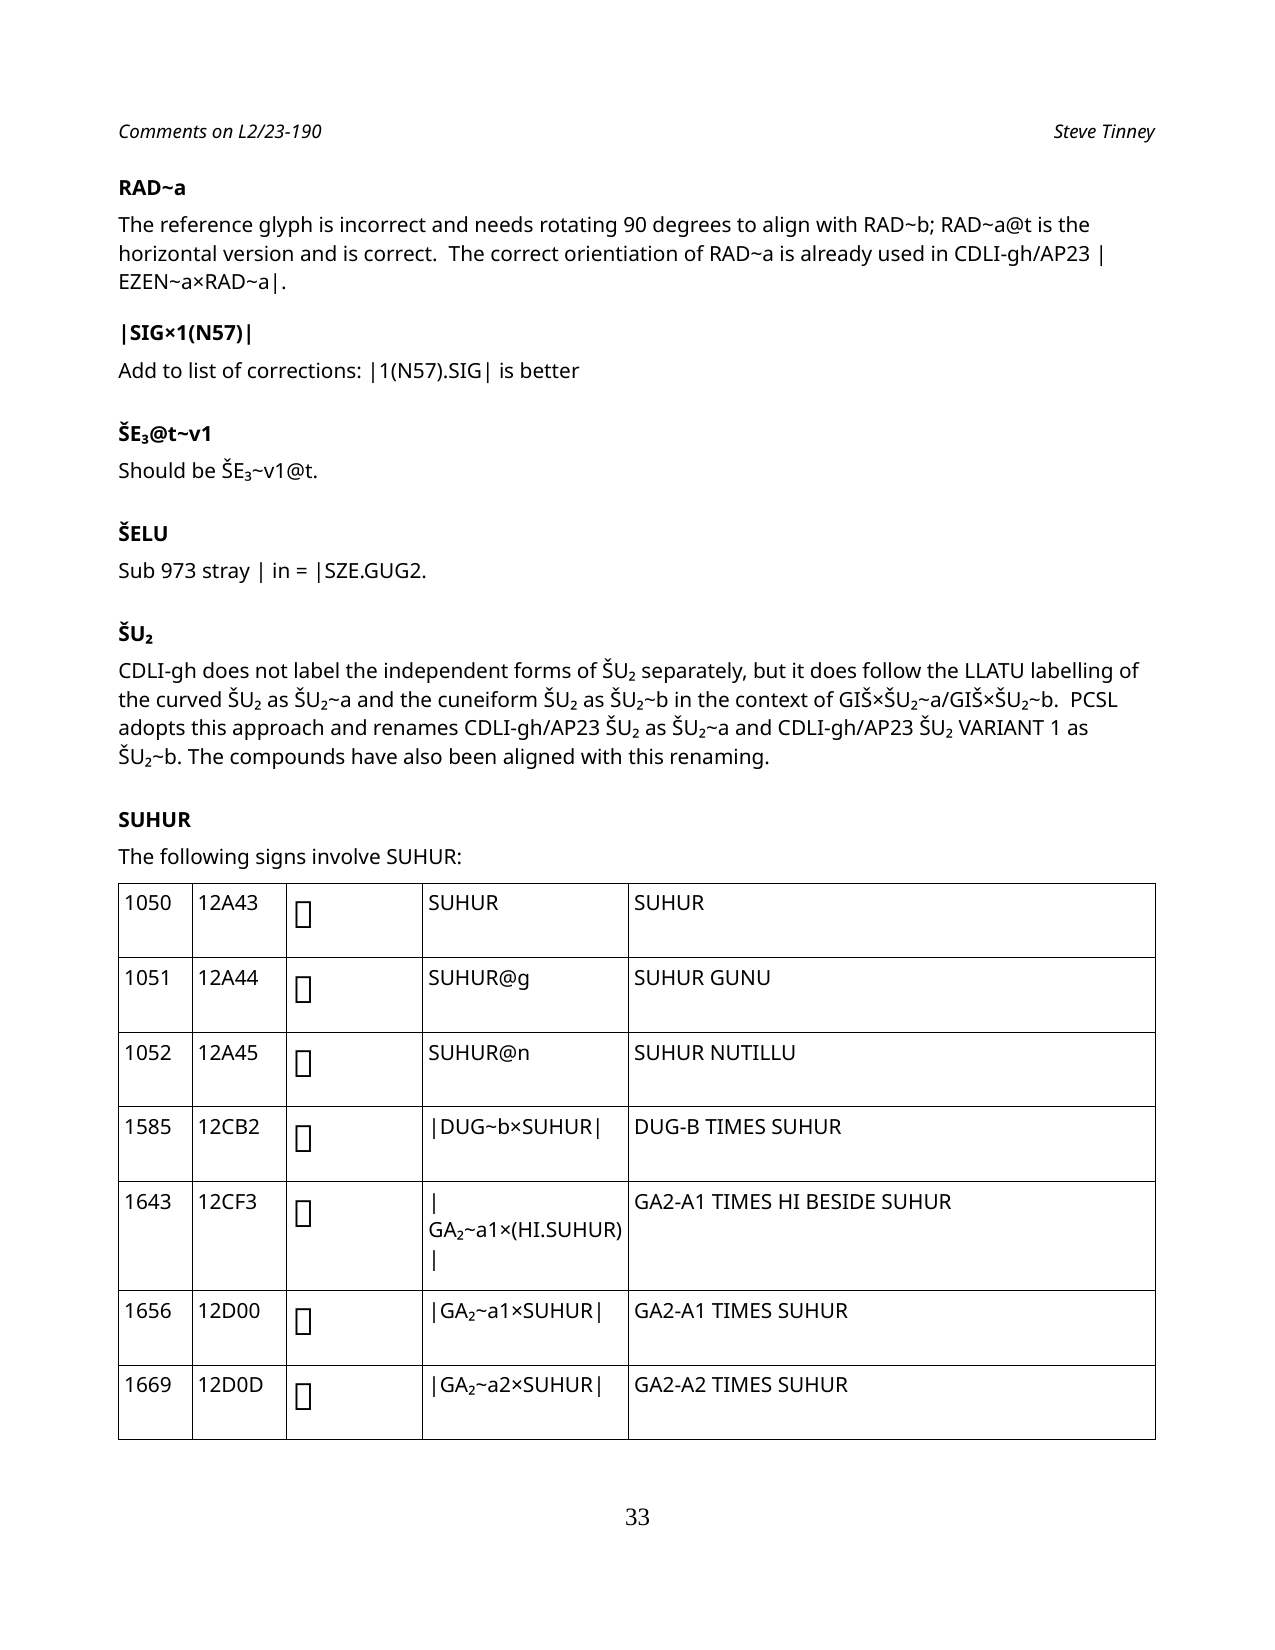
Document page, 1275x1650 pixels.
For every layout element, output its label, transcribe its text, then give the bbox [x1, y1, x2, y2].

table_cell |GA₂~a2×SUHUR| [423, 1366, 628, 1439]
subtitle |SIG×1(N57)| [118, 318, 1157, 347]
table_cell SUHUR NUTILLU [629, 1033, 1155, 1106]
text The reference glyph is incorrect and needs rotating 90 degrees to align with RAD~b; RAD~a@t is the horizontal version and is correct. The correct orientiation of RAD~a is already used in CDLI-gh/AP23 |EZEN~a×RAD~a|. [118, 211, 1157, 296]
table_cell 12CB2 [193, 1107, 286, 1181]
table_cell 1051 [119, 958, 192, 1032]
table_cell |GA₂~a1×SUHUR| [423, 1291, 628, 1364]
subtitle ŠELU [118, 519, 1157, 547]
table_cell DUG-B TIMES SUHUR [629, 1107, 1155, 1181]
table_cell SUHUR@g [423, 958, 628, 1032]
table_cell 12D00 [193, 1291, 286, 1364]
table_cell 12A45 [193, 1033, 286, 1106]
table_cell 1585 [119, 1107, 192, 1181]
table_header 12A43 [193, 884, 286, 957]
subtitle RAD~a [118, 173, 1157, 202]
table_cell 𒴍 [287, 1366, 422, 1439]
table_cell 12A44 [193, 958, 286, 1032]
table_cell |GA₂~a1×(HI.SUHUR)| [423, 1182, 628, 1290]
table_cell 12CF3 [193, 1182, 286, 1290]
table_cell 1052 [119, 1033, 192, 1106]
subtitle SUHUR [118, 805, 1157, 833]
text Add to list of corrections: |1(N57).SIG| is better [118, 356, 1157, 384]
table_cell 𒩅 [287, 1033, 422, 1106]
table_cell 𒲲 [287, 1107, 422, 1181]
table_cell 𒩄 [287, 958, 422, 1032]
text Should be ŠE₃~v1@t. [118, 456, 1157, 484]
table_header SUHUR [629, 884, 1155, 957]
table_cell 𒴀 [287, 1291, 422, 1364]
table_cell GA2-A1 TIMES SUHUR [629, 1291, 1155, 1364]
table_cell SUHUR GUNU [629, 958, 1155, 1032]
table_cell GA2-A1 TIMES HI BESIDE SUHUR [629, 1182, 1155, 1290]
table_header SUHUR [423, 884, 628, 957]
text The following signs involve SUHUR: [118, 842, 1157, 871]
table_cell 1656 [119, 1291, 192, 1364]
text Sub 973 stray | in = |SZE.GUG2. [118, 556, 1157, 585]
table_cell 12D0D [193, 1366, 286, 1439]
table_cell GA2-A2 TIMES SUHUR [629, 1366, 1155, 1439]
table_header 1050 [119, 884, 192, 957]
table_cell 1643 [119, 1182, 192, 1290]
text CDLI-gh does not label the independent forms of ŠU₂ separately, but it does follow the LLATU labelling of the curved ŠU₂ as ŠU₂~a and the cuneiform ŠU₂ as ŠU₂~b in the context of GIŠ×ŠU₂~a/GIŠ×ŠU₂~b. PCSL adopts this approach and renames CDLI-gh/AP23 ŠU₂ as ŠU₂~a and CDLI-gh/AP23 ŠU₂ VARIANT 1 as ŠU₂~b. The compounds have also been aligned with this renaming. [118, 657, 1157, 770]
table_cell |DUG~b×SUHUR| [423, 1107, 628, 1181]
subtitle ŠE₃@t~v1 [118, 419, 1157, 447]
table_cell 1669 [119, 1366, 192, 1439]
table_header 𒩃 [287, 884, 422, 957]
table_cell 𒳳 [287, 1182, 422, 1290]
subtitle ŠU₂ [118, 619, 1157, 648]
table_cell SUHUR@n [423, 1033, 628, 1106]
